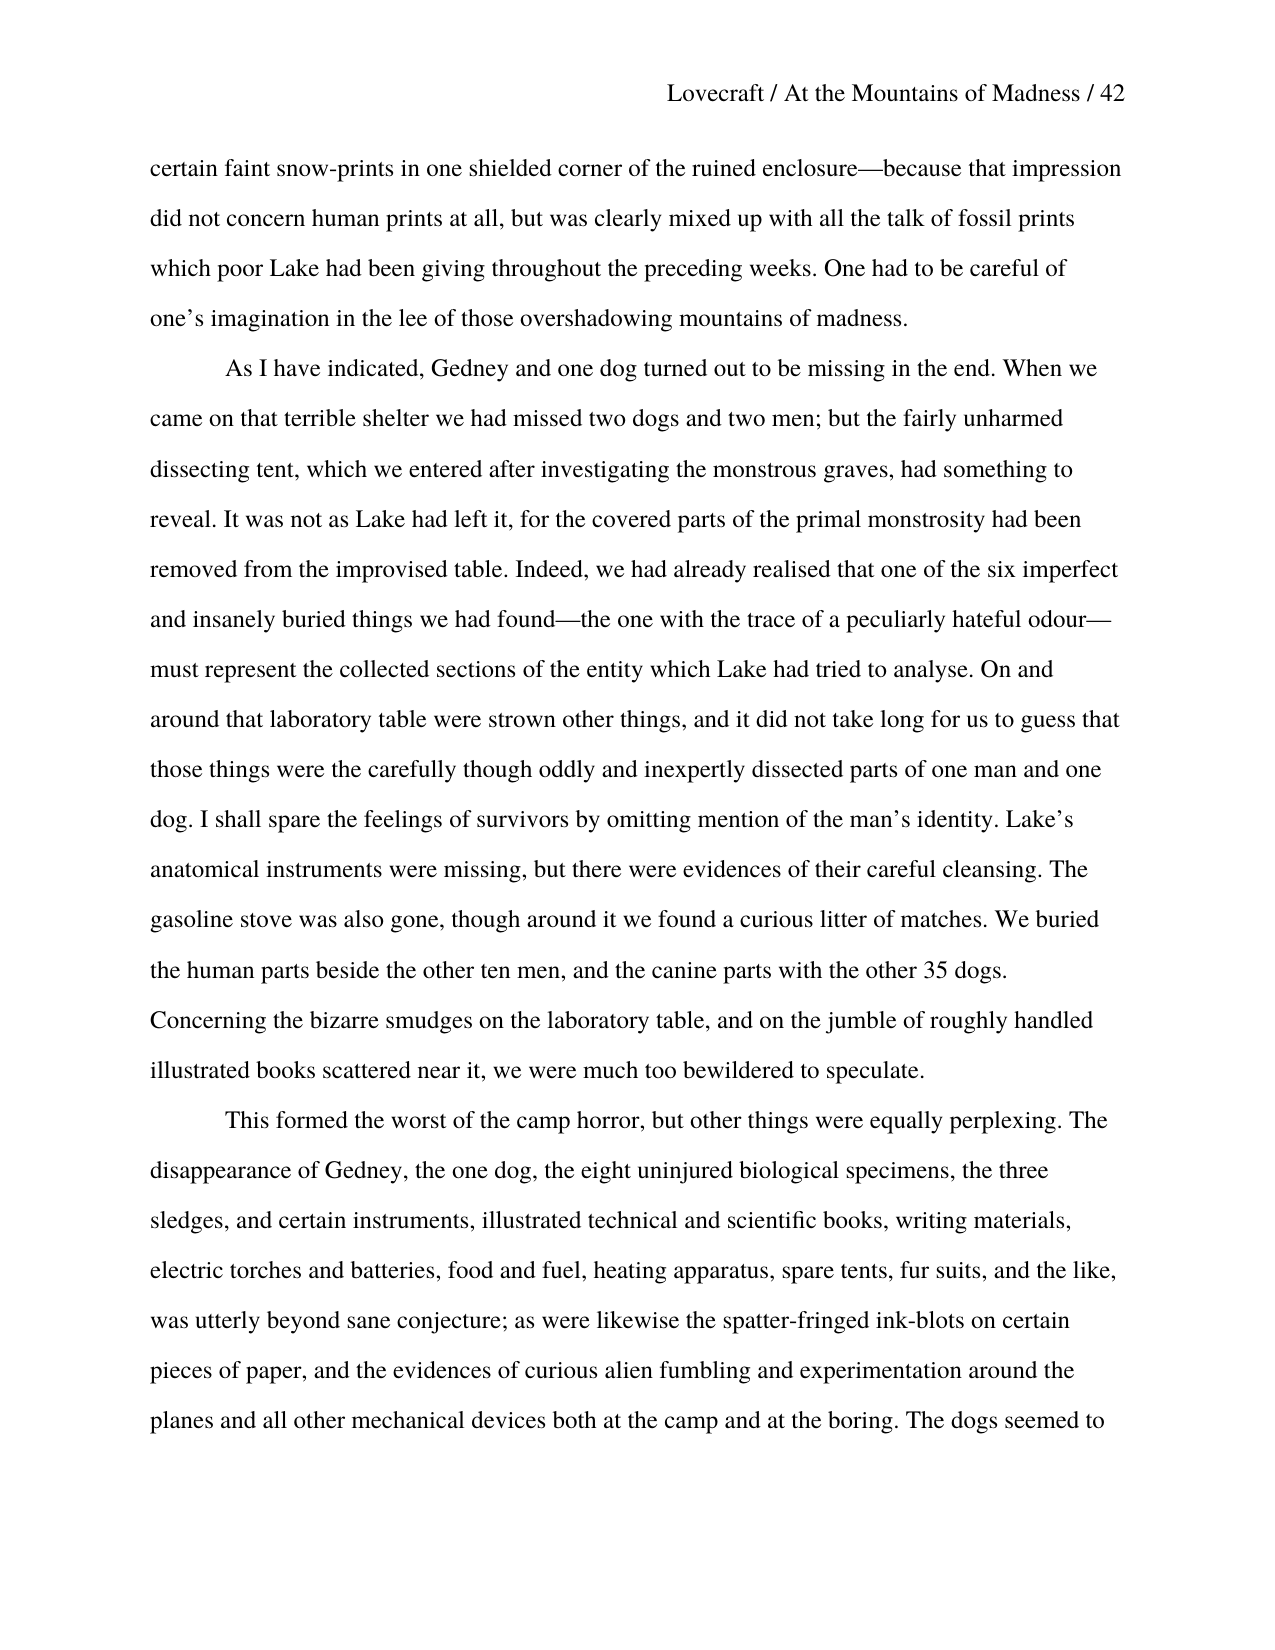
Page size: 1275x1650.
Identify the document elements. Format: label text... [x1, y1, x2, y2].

text As I have indicated, Gedney and one dog turned out to be missing in the end. When we came on that terrible shelter we had missed two dogs and two men; but the fairly unharmed dissecting tent, which we entered after investigating the monstrous graves, had something to reveal. It was not as Lake had left it, for the covered parts of the primal monstrosity had been removed from the improvised table. Indeed, we had already realised that one of the six imperfect and insanely buried things we had found—the one with the trace of a peculiarly hateful odour—must represent the collected sections of the entity which Lake had tried to analyse. On and around that laboratory table were strown other things, and it did not take long for us to guess that those things were the carefully though oddly and inexpertly dissected parts of one man and one dog. I shall spare the feelings of survivors by omitting mention of the man’s identity. Lake’s anatomical instruments were missing, but there were evidences of their careful cleansing. The gasoline stove was also gone, though around it we found a curious litter of matches. We buried the human parts beside the other ten men, and the canine parts with the other 35 dogs. Concerning the bizarre smudges on the laboratory table, and on the jumble of roughly handled illustrated books scattered near it, we were much too bewildered to speculate. [150, 350, 1125, 1085]
text certain faint snow-prints in one shielded corner of the ruined enclosure—because that impression did not concern human prints at all, but was clearly mixed up with all the talk of fossil prints which poor Lake had been giving throughout the preceding weeks. One had to be careful of one’s imagination in the lee of those overshadowing mountains of madness. [150, 150, 1125, 334]
text This formed the worst of the camp horror, but other things were equally perplexing. The disappearance of Gedney, the one dog, the eight uninjured biological specimens, the three sledges, and certain instruments, illustrated technical and scientific books, writing materials, electric torches and batteries, food and fuel, heating apparatus, spare tents, fur suits, and the like, was utterly beyond sane conjecture; as were likewise the spatter-fringed ink-blots on certain pieces of paper, and the evidences of curious alien fumbling and experimentation around the planes and all other mechanical devices both at the camp and at the boring. The dogs seemed to [150, 1102, 1125, 1436]
